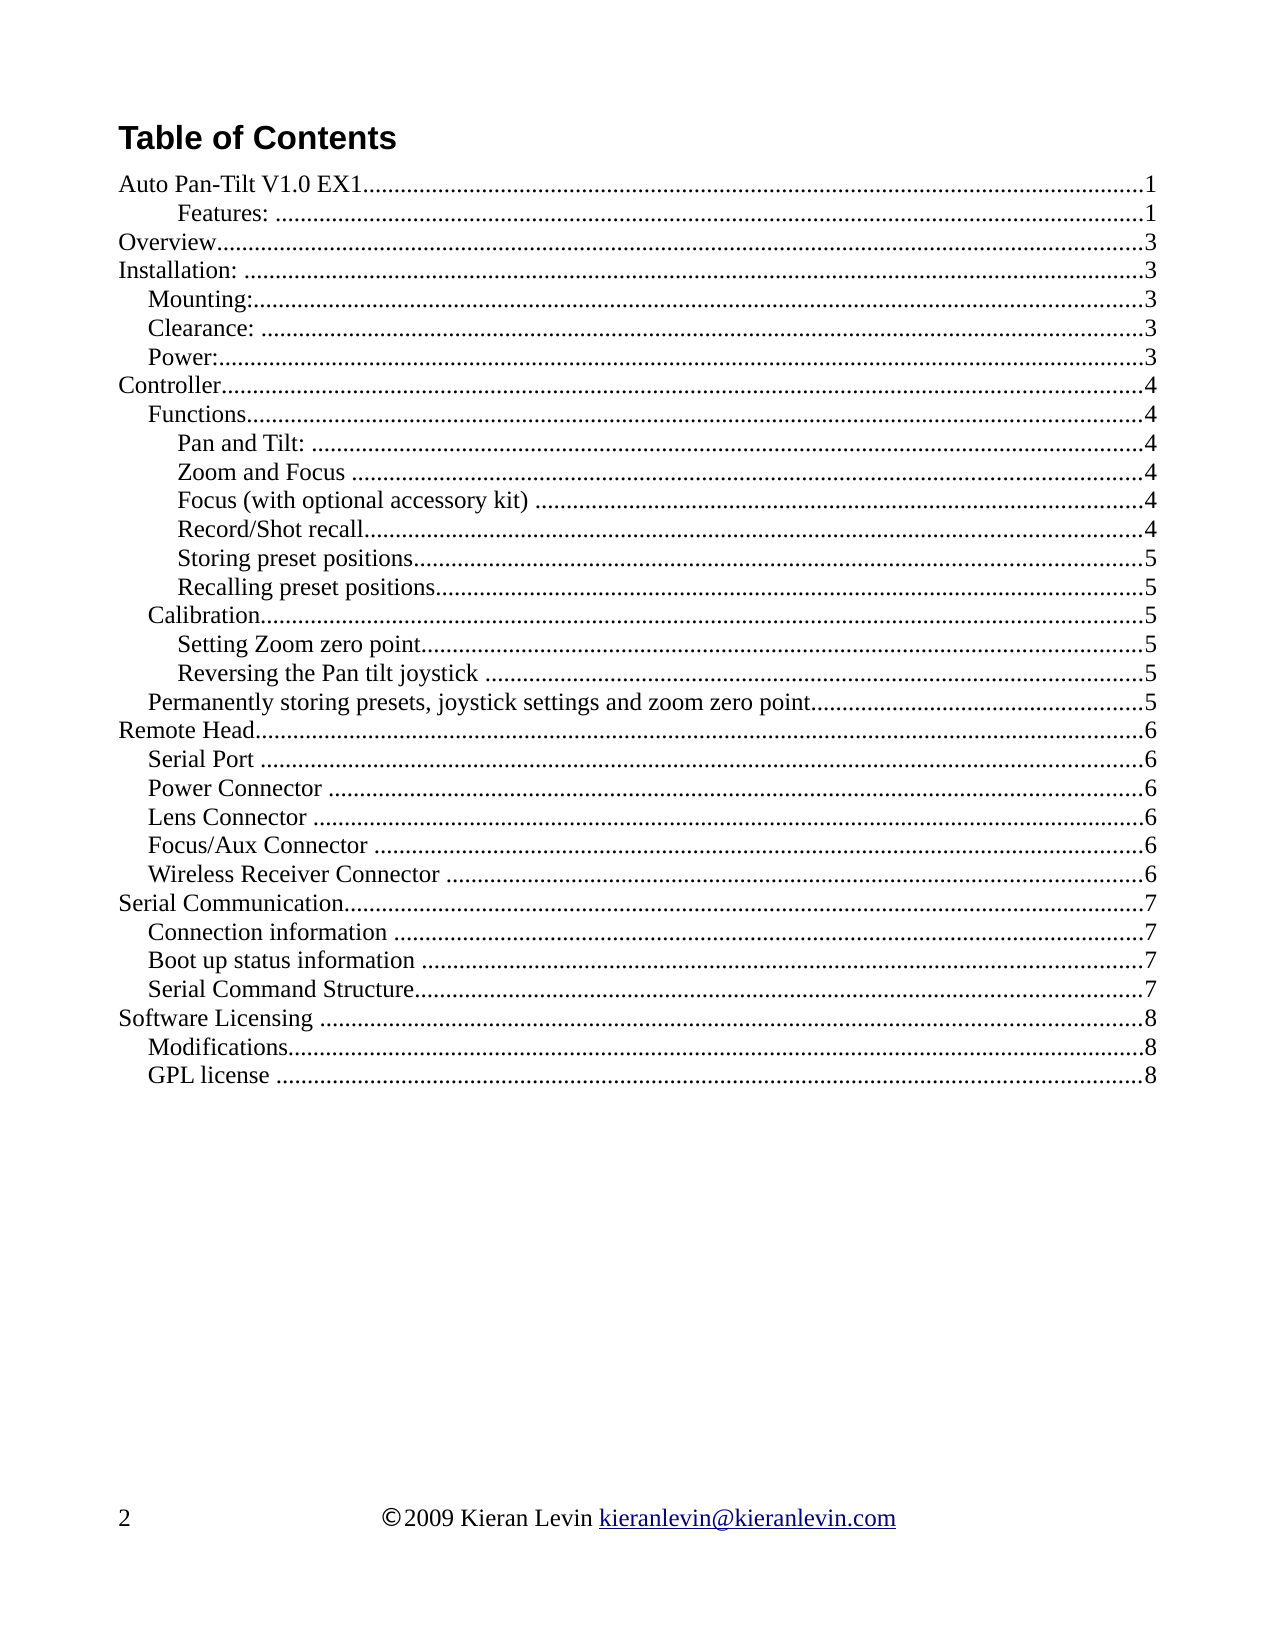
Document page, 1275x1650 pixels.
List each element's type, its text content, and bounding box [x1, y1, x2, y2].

text Storing preset positions 5 [177, 543, 1157, 572]
text Auto Pan-Tilt V1.0 EX1 1 [118, 169, 1157, 198]
text Serial Command Structure 7 [148, 974, 1157, 1003]
text Modifications 8 [148, 1032, 1157, 1060]
text Power: 3 [148, 342, 1157, 370]
text GPL license 8 [148, 1060, 1157, 1089]
text Installation: 3 [118, 255, 1157, 284]
text Focus (with optional accessory kit) 4 [177, 485, 1157, 514]
text Overview 3 [118, 227, 1157, 255]
text Connection information 7 [148, 917, 1157, 945]
text Wireless Receiver Connector 6 [148, 859, 1157, 888]
text Mounting: 3 [148, 284, 1157, 313]
text Functions 4 [148, 399, 1157, 428]
text Pan and Tilt: 4 [177, 428, 1157, 457]
text Serial Port 6 [148, 744, 1157, 773]
text Boot up status information 7 [148, 945, 1157, 974]
text Recalling preset positions 5 [177, 572, 1157, 600]
subtitle Table of Contents [118, 118, 1157, 157]
text Power Connector 6 [148, 773, 1157, 802]
text Clearance: 3 [148, 313, 1157, 342]
text Record/Shot recall 4 [177, 514, 1157, 543]
text Serial Communication 7 [118, 888, 1157, 917]
text Remote Head 6 [118, 715, 1157, 744]
text Permanently storing presets, joystick settings and zoom zero point 5 [148, 687, 1157, 715]
text Lens Connector 6 [148, 802, 1157, 830]
text Reversing the Pan tilt joystick 5 [177, 658, 1157, 687]
text Focus/Aux Connector 6 [148, 830, 1157, 859]
text Zoom and Focus 4 [177, 457, 1157, 485]
text Controller 4 [118, 370, 1157, 399]
text Calibration 5 [148, 600, 1157, 629]
text Features: 1 [177, 198, 1157, 227]
text Software Licensing 8 [118, 1003, 1157, 1032]
text Setting Zoom zero point 5 [177, 629, 1157, 658]
